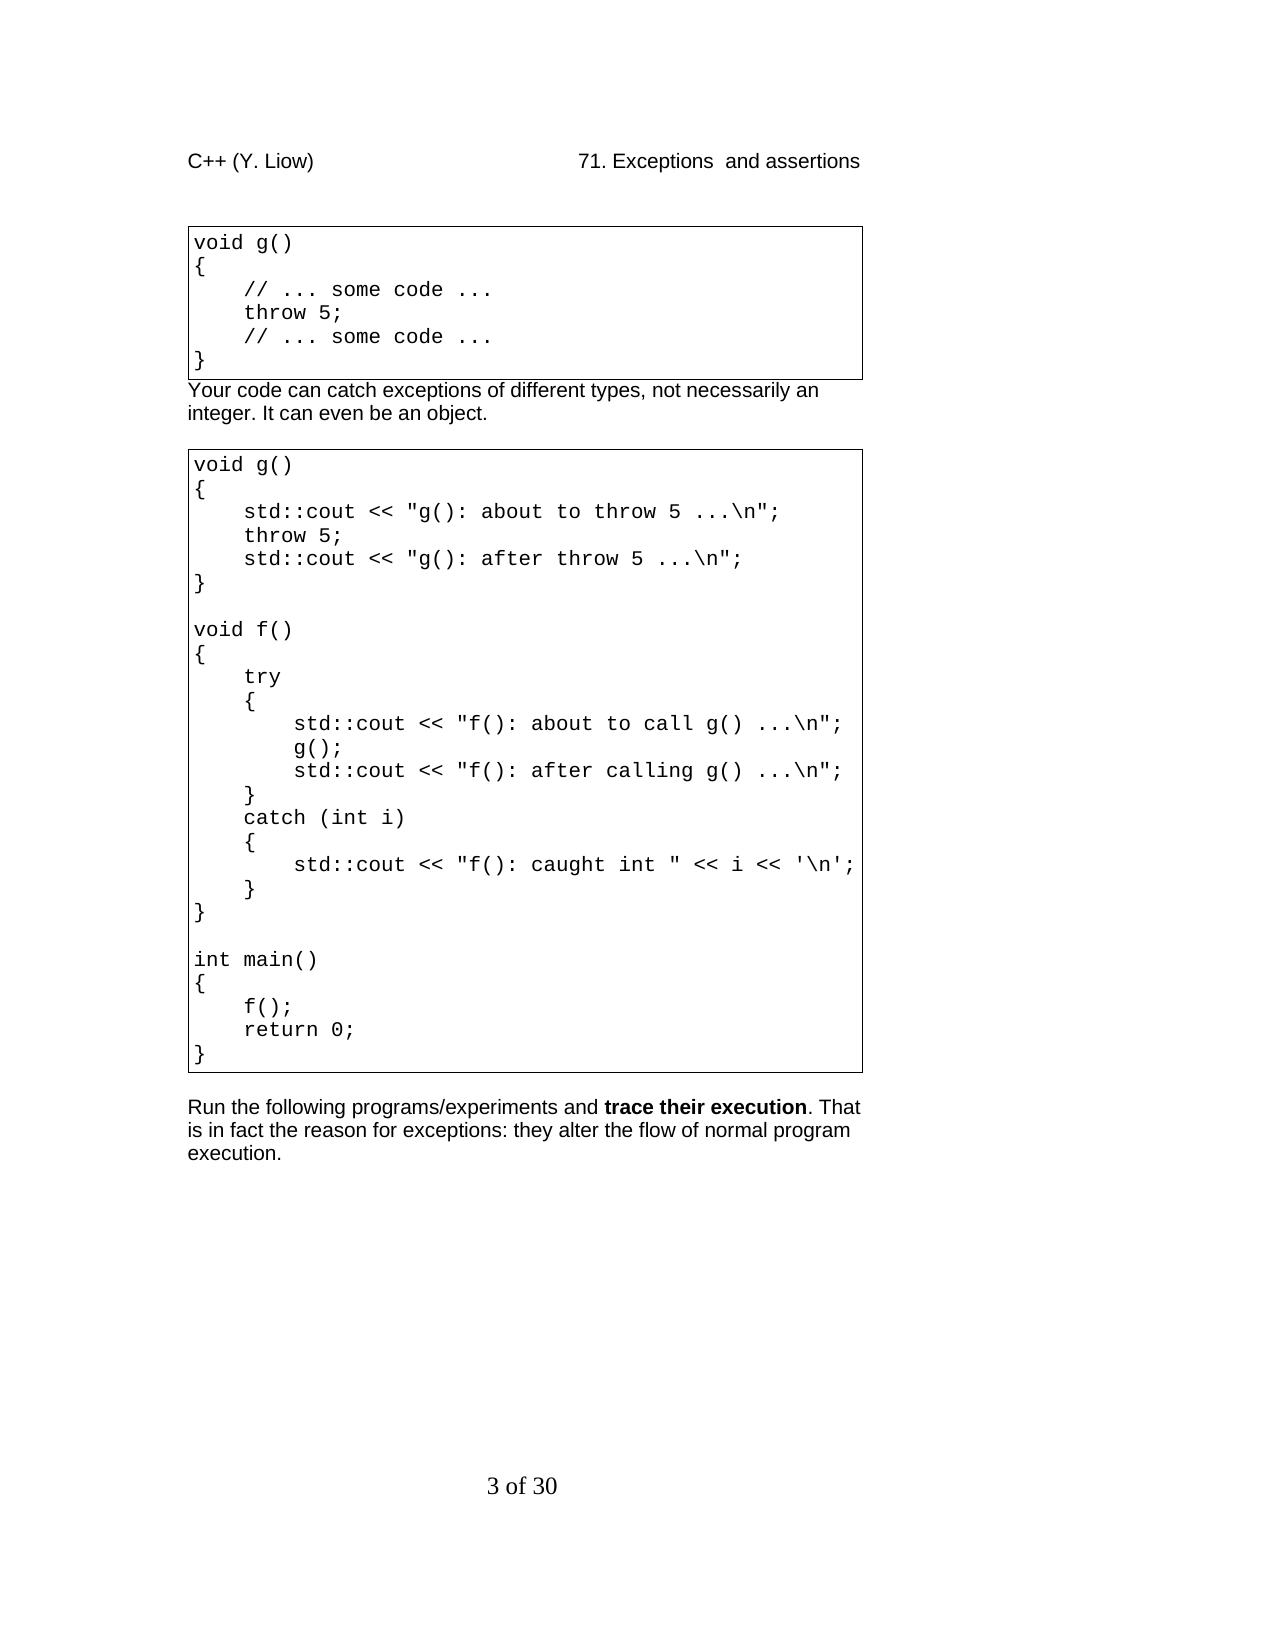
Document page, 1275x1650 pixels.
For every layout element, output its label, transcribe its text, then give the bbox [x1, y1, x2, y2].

text Your code can catch exceptions of different types, not necessarily an integer. It can even be an object. [187, 379, 862, 425]
table_header void g() { // ... some code ... throw 5; // ... some code ... } [189, 227, 862, 379]
text Run the following programs/experiments and trace their execution. That is in fact the reason for exceptions: they alter the flow of normal program execution. [187, 1096, 862, 1165]
table_header void g() { std::cout << "g(): about to throw 5 ...\n"; throw 5; std::cout << "g(): after throw 5 ...\n"; } void f() { try { std::cout << "f(): about to call g() ...\n"; g(); std::cout << "f(): after calling g() ...\n"; } catch (int i) { std::cout << "f(): caught int " << i << '\n'; } } int main() { f(); return 0; } [189, 450, 862, 1072]
